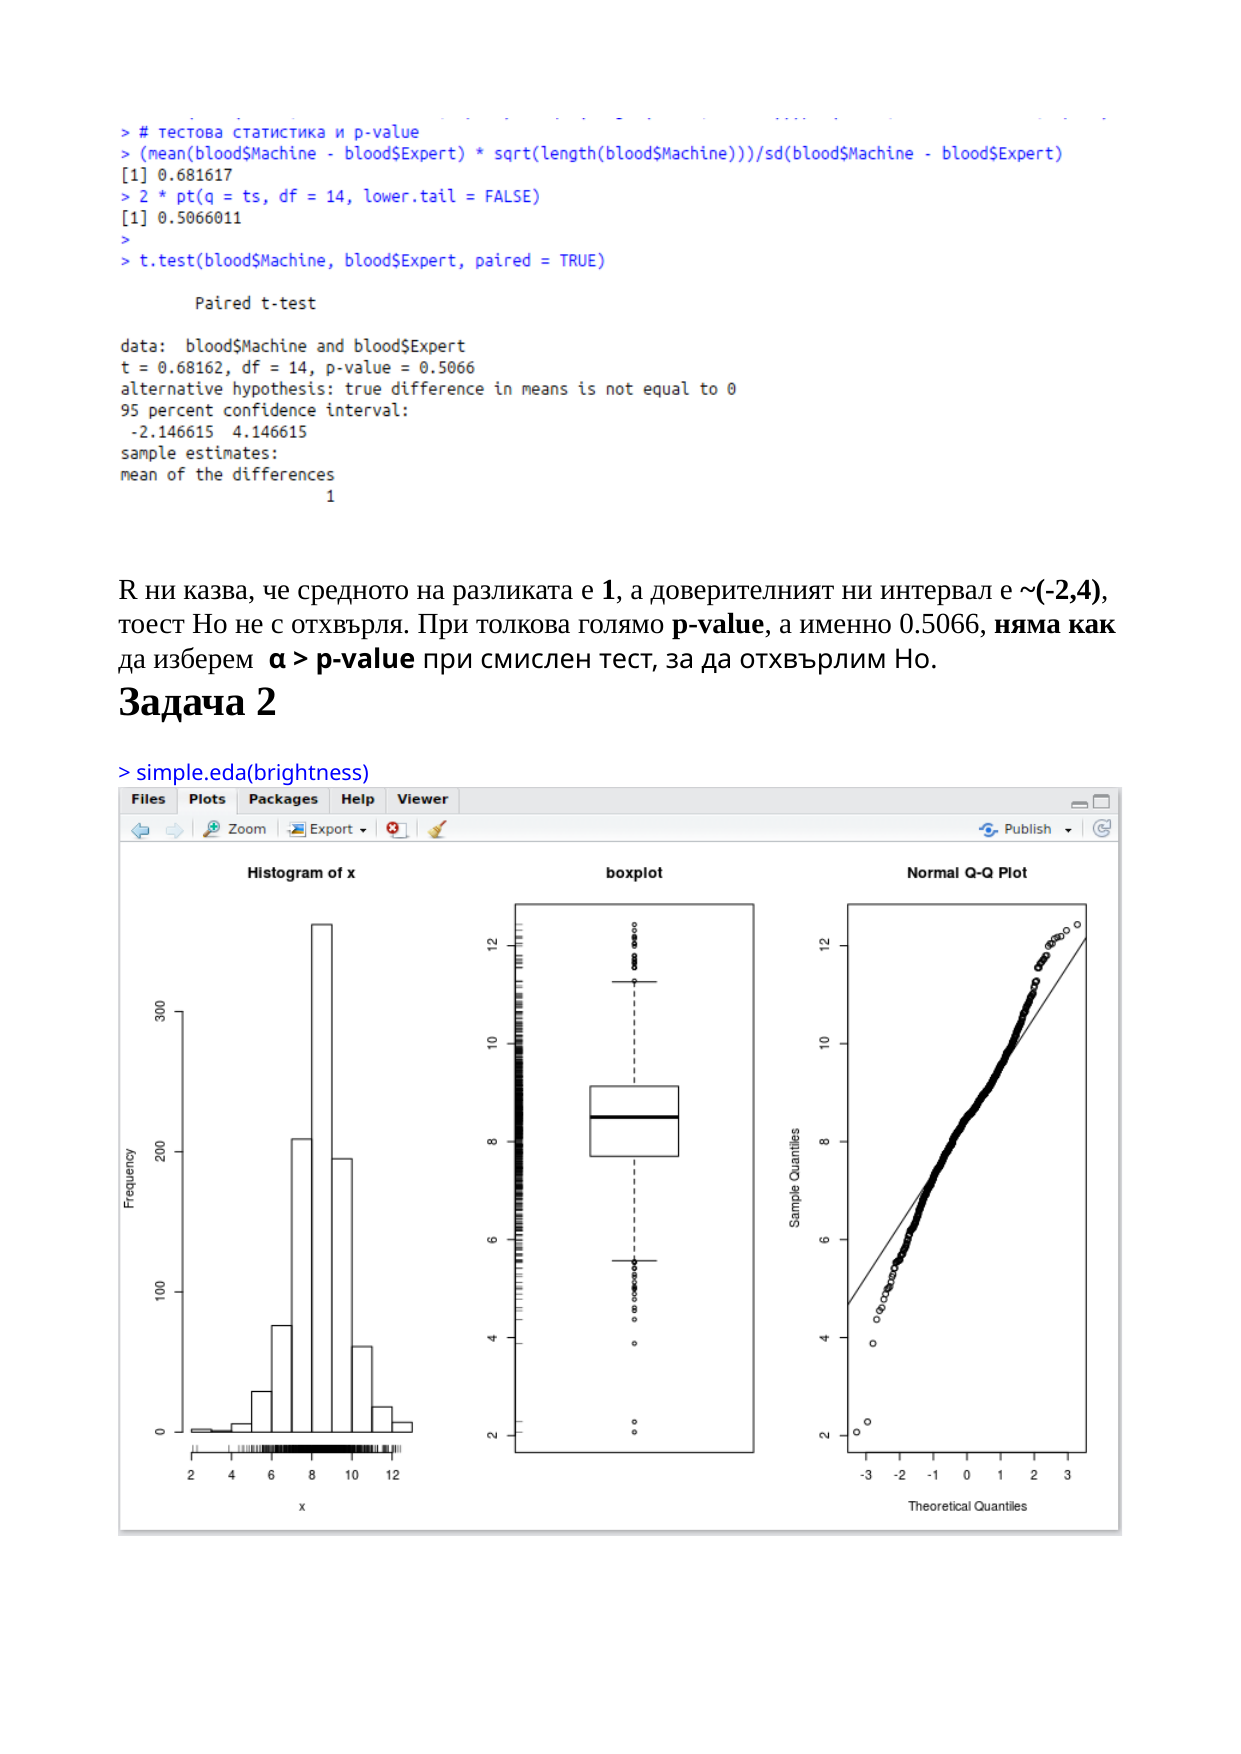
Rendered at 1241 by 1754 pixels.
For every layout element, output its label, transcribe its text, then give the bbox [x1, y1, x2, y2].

text > simple.eda(brightness) [118, 758, 1122, 787]
picture [118, 118, 1123, 506]
text R ни казва, че средното на разликата е 1, а доверителният ни интервал е ~(-2,4), тоест Но не с отхвърля. При толкова голямо p-value, а именно 0.5066, няма как да изберем α > p-value при смислен тест, за да отхвърлим Но. [118, 572, 1122, 676]
picture [118, 787, 1123, 1536]
text Задача 2 [118, 676, 1122, 724]
